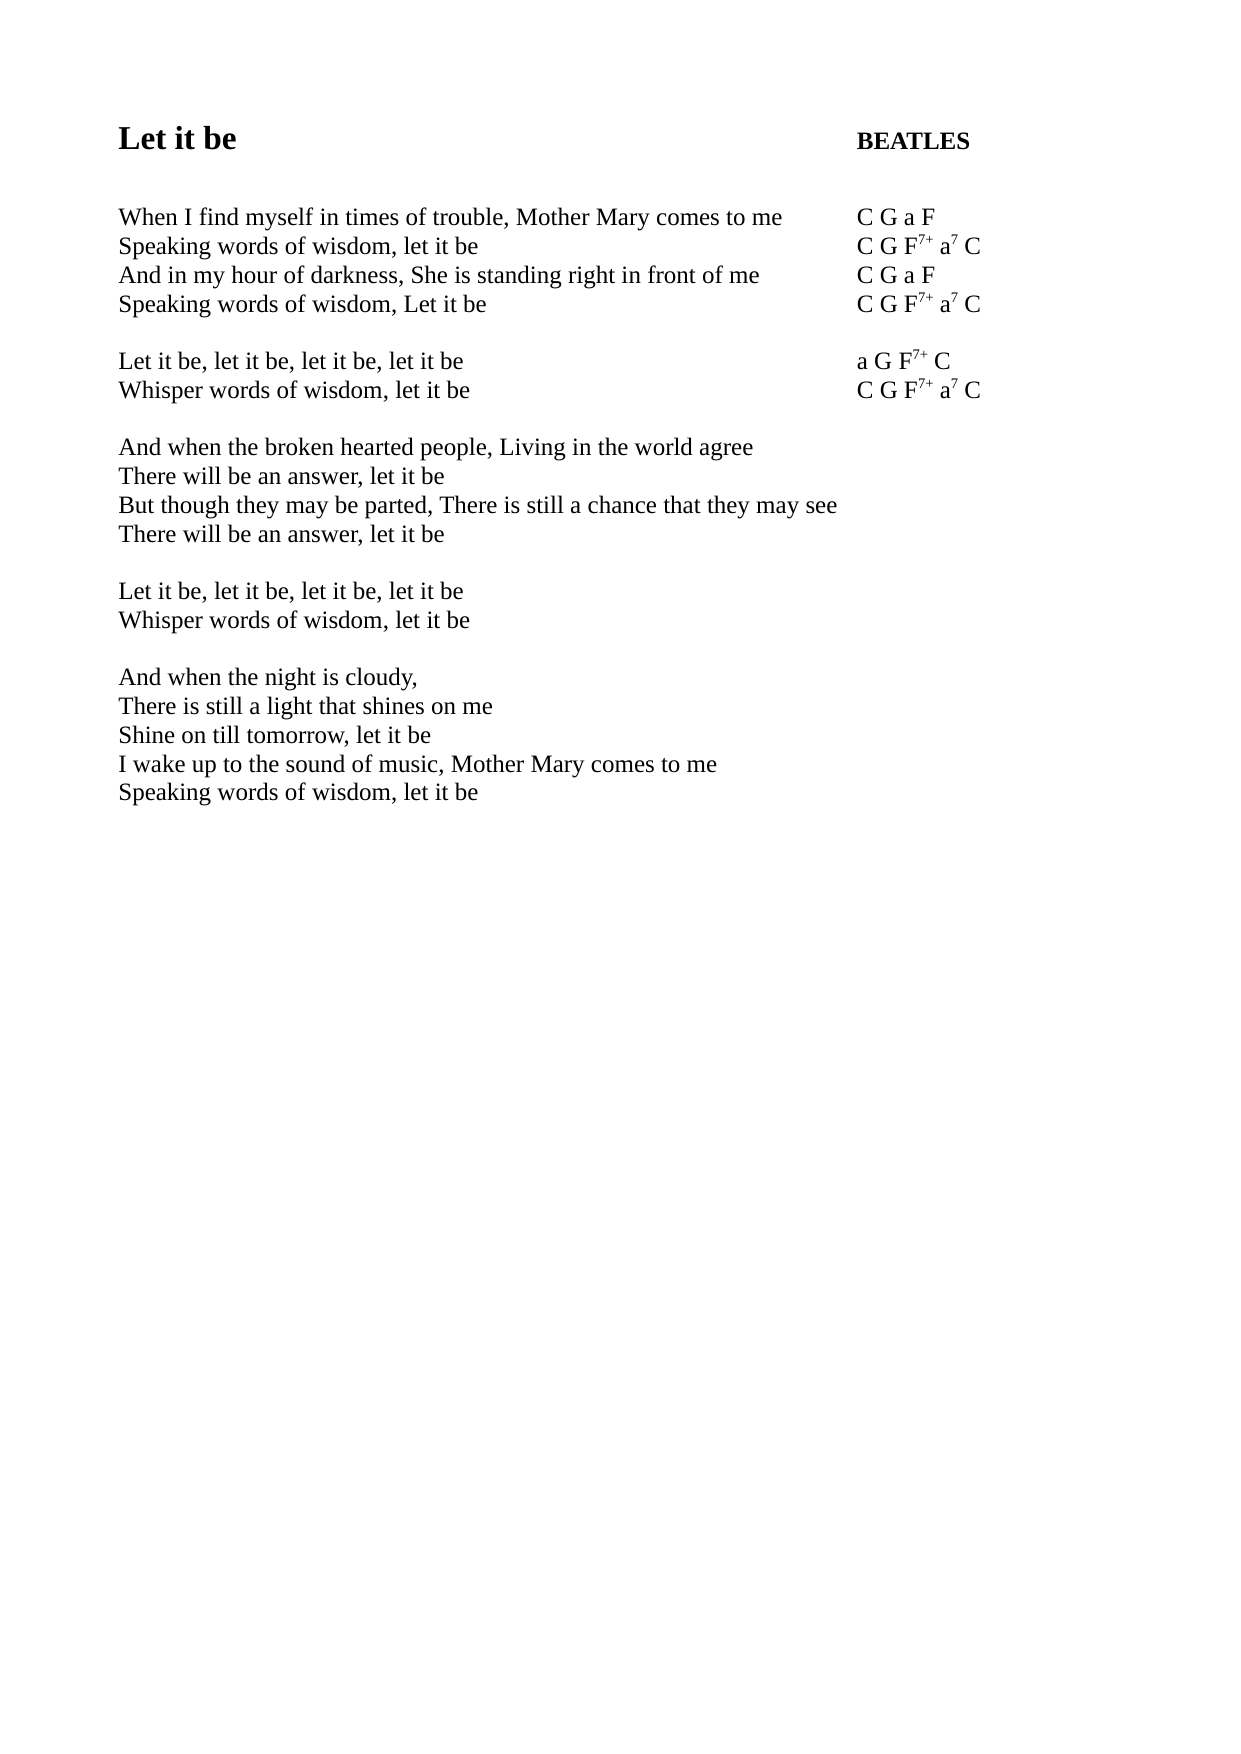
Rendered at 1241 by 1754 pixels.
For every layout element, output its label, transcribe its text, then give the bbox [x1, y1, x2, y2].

subtitle Let it be BEATLES [118, 118, 1122, 156]
text When I find myself in times of trouble, Mother Mary comes to me C G a F Speaking words of wisdom, let it be C G F7+ a7 C And in my hour of darkness, She is standing right in front of me C G a F Speaking words of wisdom, Let it be C G F7+ a7 C Let it be, let it be, let it be, let it be a G F7+ C Whisper words of wisdom, let it be C G F7+ a7 C And when the broken hearted people, Living in the world agree There will be an answer, let it be But though they may be parted, There is still a chance that they may see There will be an answer, let it be Let it be, let it be, let it be, let it be Whisper words of wisdom, let it be And when the night is cloudy, There is still a light that shines on me Shine on till tomorrow, let it be I wake up to the sound of music, Mother Mary comes to me Speaking words of wisdom, let it be [118, 202, 984, 806]
